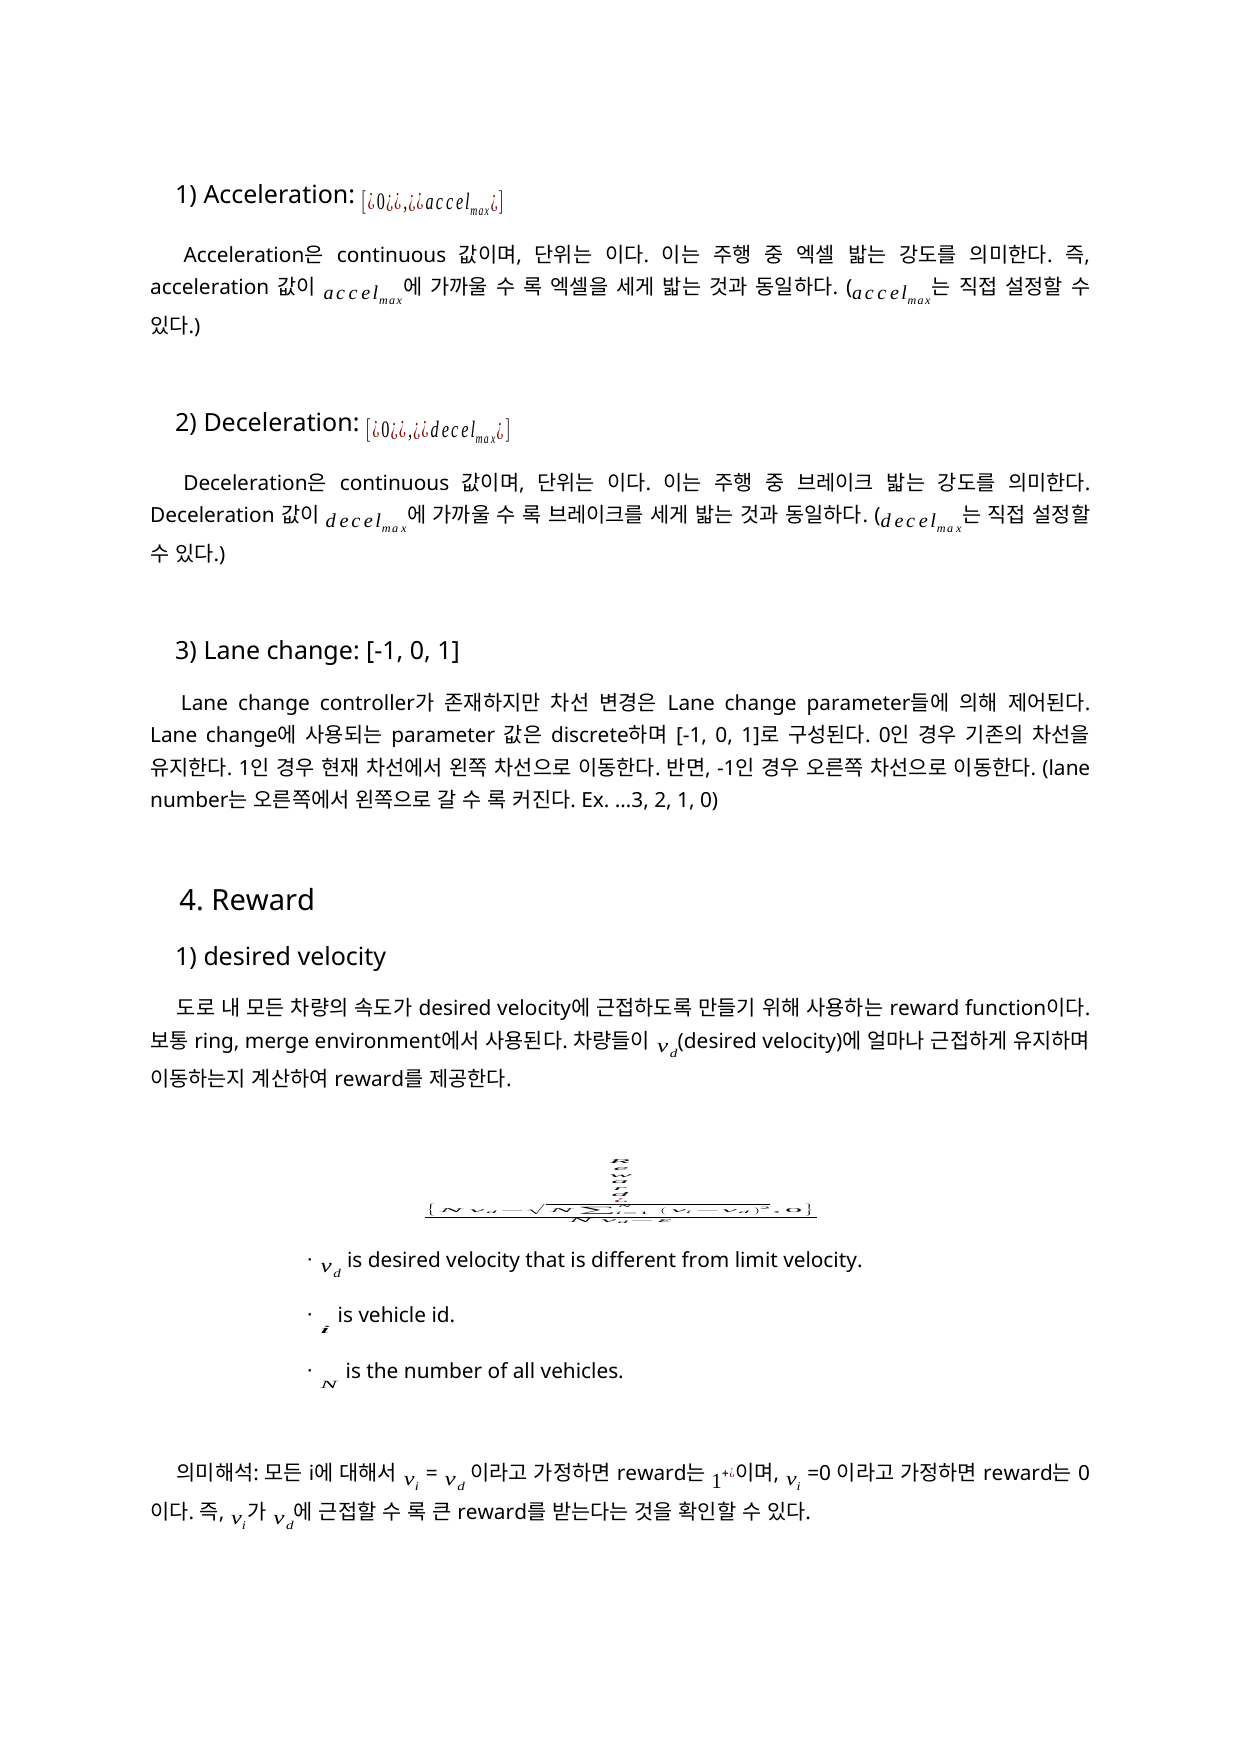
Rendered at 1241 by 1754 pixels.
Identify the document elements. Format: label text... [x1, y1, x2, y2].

text 3) Lane change: [-1, 0, 1] [150, 633, 1090, 667]
text 4. Reward [150, 879, 1090, 919]
text 의미해석: 모든 i에 대해서 = 이라고 가정하면 reward는 이며, =0 이라고 가정하면 reward는 0이다. 즉, 가 에 근접할 수 록 큰 reward를 받는다는 것을 확인할 수 있다. [150, 1456, 1090, 1532]
text Lane change controller가 존재하지만 차선 변경은 Lane change parameter들에 의해 제어된다. Lane change에 사용되는 parameter 값은 discrete하며 [-1, 0, 1]로 구성된다. 0인 경우 기존의 차선을 유지한다. 1인 경우 현재 차선에서 왼쪽 차선으로 이동한다. 반면, -1인 경우 오른쪽 차선으로 이동한다. (lane number는 오른쪽에서 왼쪽으로 갈 수 록 커진다. Ex. …3, 2, 1, 0) [150, 686, 1090, 813]
text 1) Acceleration: [150, 177, 1090, 219]
text Deceleration은 continuous 값이며, 단위는 이다. 이는 주행 중 브레이크 밟는 강도를 의미한다. Deceleration 값이 에 가까울 수 록 브레이크를 세게 밟는 것과 동일하다. (는 직접 설정할 수 있다.) [150, 466, 1090, 567]
text Acceleration은 continuous 값이며, 단위는 이다. 이는 주행 중 엑셀 밟는 강도를 의미한다. 즉, acceleration 값이 에 가까울 수 록 엑셀을 세게 밟는 것과 동일하다. (는 직접 설정할 수 있다.) [150, 238, 1090, 339]
text 2) Deceleration: [150, 405, 1090, 447]
text ㆍ is the number of all vehicles. [150, 1354, 1090, 1391]
text ㆍ is desired velocity that is different from limit velocity. [150, 1243, 1090, 1280]
text ㆍ is vehicle id. [150, 1298, 1090, 1335]
text 1) desired velocity [150, 938, 1090, 972]
text 도로 내 모든 차량의 속도가 desired velocity에 근접하도록 만들기 위해 사용하는 reward function이다. 보통 ring, merge environment에서 사용된다. 차량들이 (desired velocity)에 얼마나 근접하게 유지하며 이동하는지 계산하여 reward를 제공한다. [150, 991, 1090, 1093]
